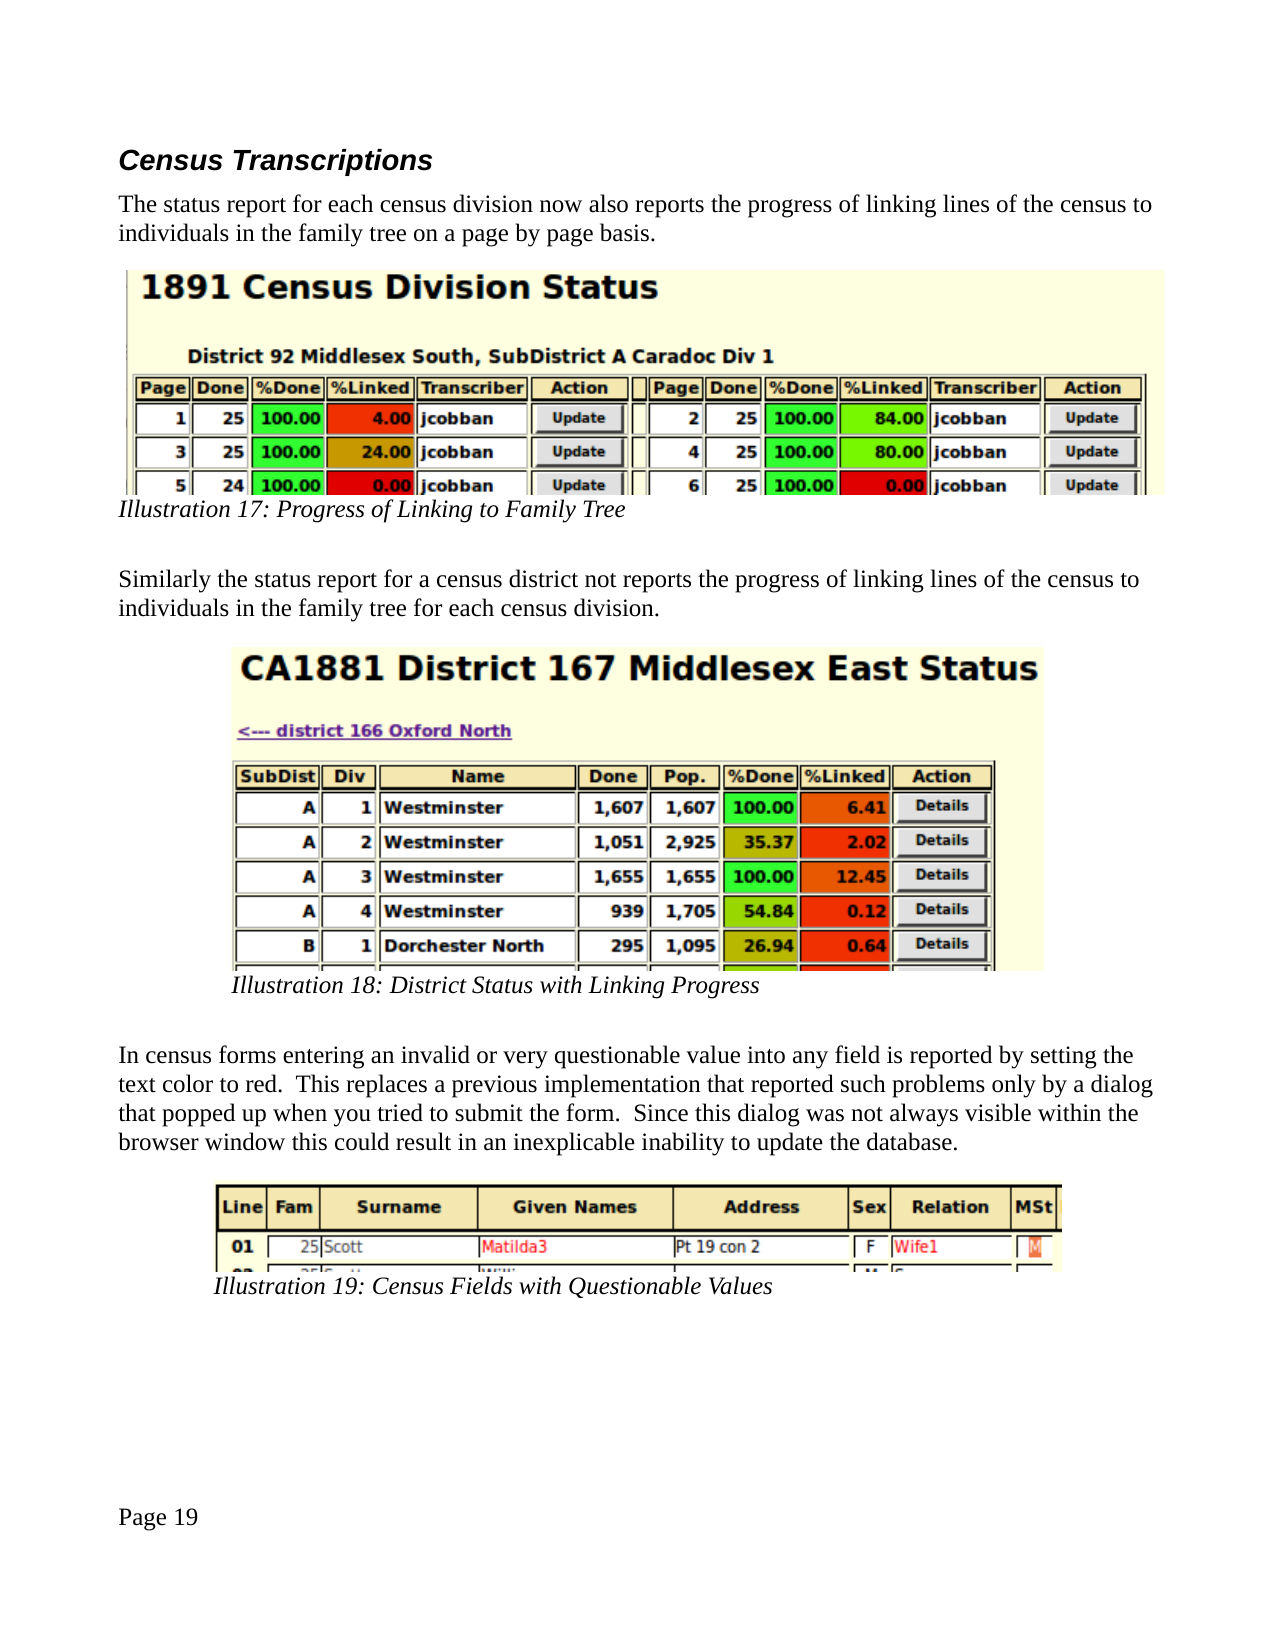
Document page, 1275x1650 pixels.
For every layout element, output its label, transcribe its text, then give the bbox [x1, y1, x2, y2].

picture [231, 647, 1044, 971]
text Illustration 19: Census Fields with Questionable Values [213, 1272, 1062, 1300]
text Illustration 17: Progress of Linking to Family Tree [118, 272, 1157, 523]
picture [213, 1180, 1062, 1272]
subtitle Census Transcriptions [118, 143, 1157, 177]
text In census forms entering an invalid or very questionable value into any field is reported by setting the text color to red. This replaces a previous implementation that reported such problems only by a dialog that popped up when you tried to submit the form. Since this dialog was not always visible within the browser window this could result in an inexplicable inability to update the database. [118, 1040, 1157, 1155]
text Illustration 18: District Status with Linking Progress [231, 971, 1044, 999]
text The status report for each census division now also reports the progress of linking lines of the census to individuals in the family tree on a page by page basis. [118, 189, 1157, 247]
text Similarly the status report for a census district not reports the progress of linking lines of the census to individuals in the family tree for each census division. [118, 564, 1157, 622]
picture [126, 270, 1165, 495]
